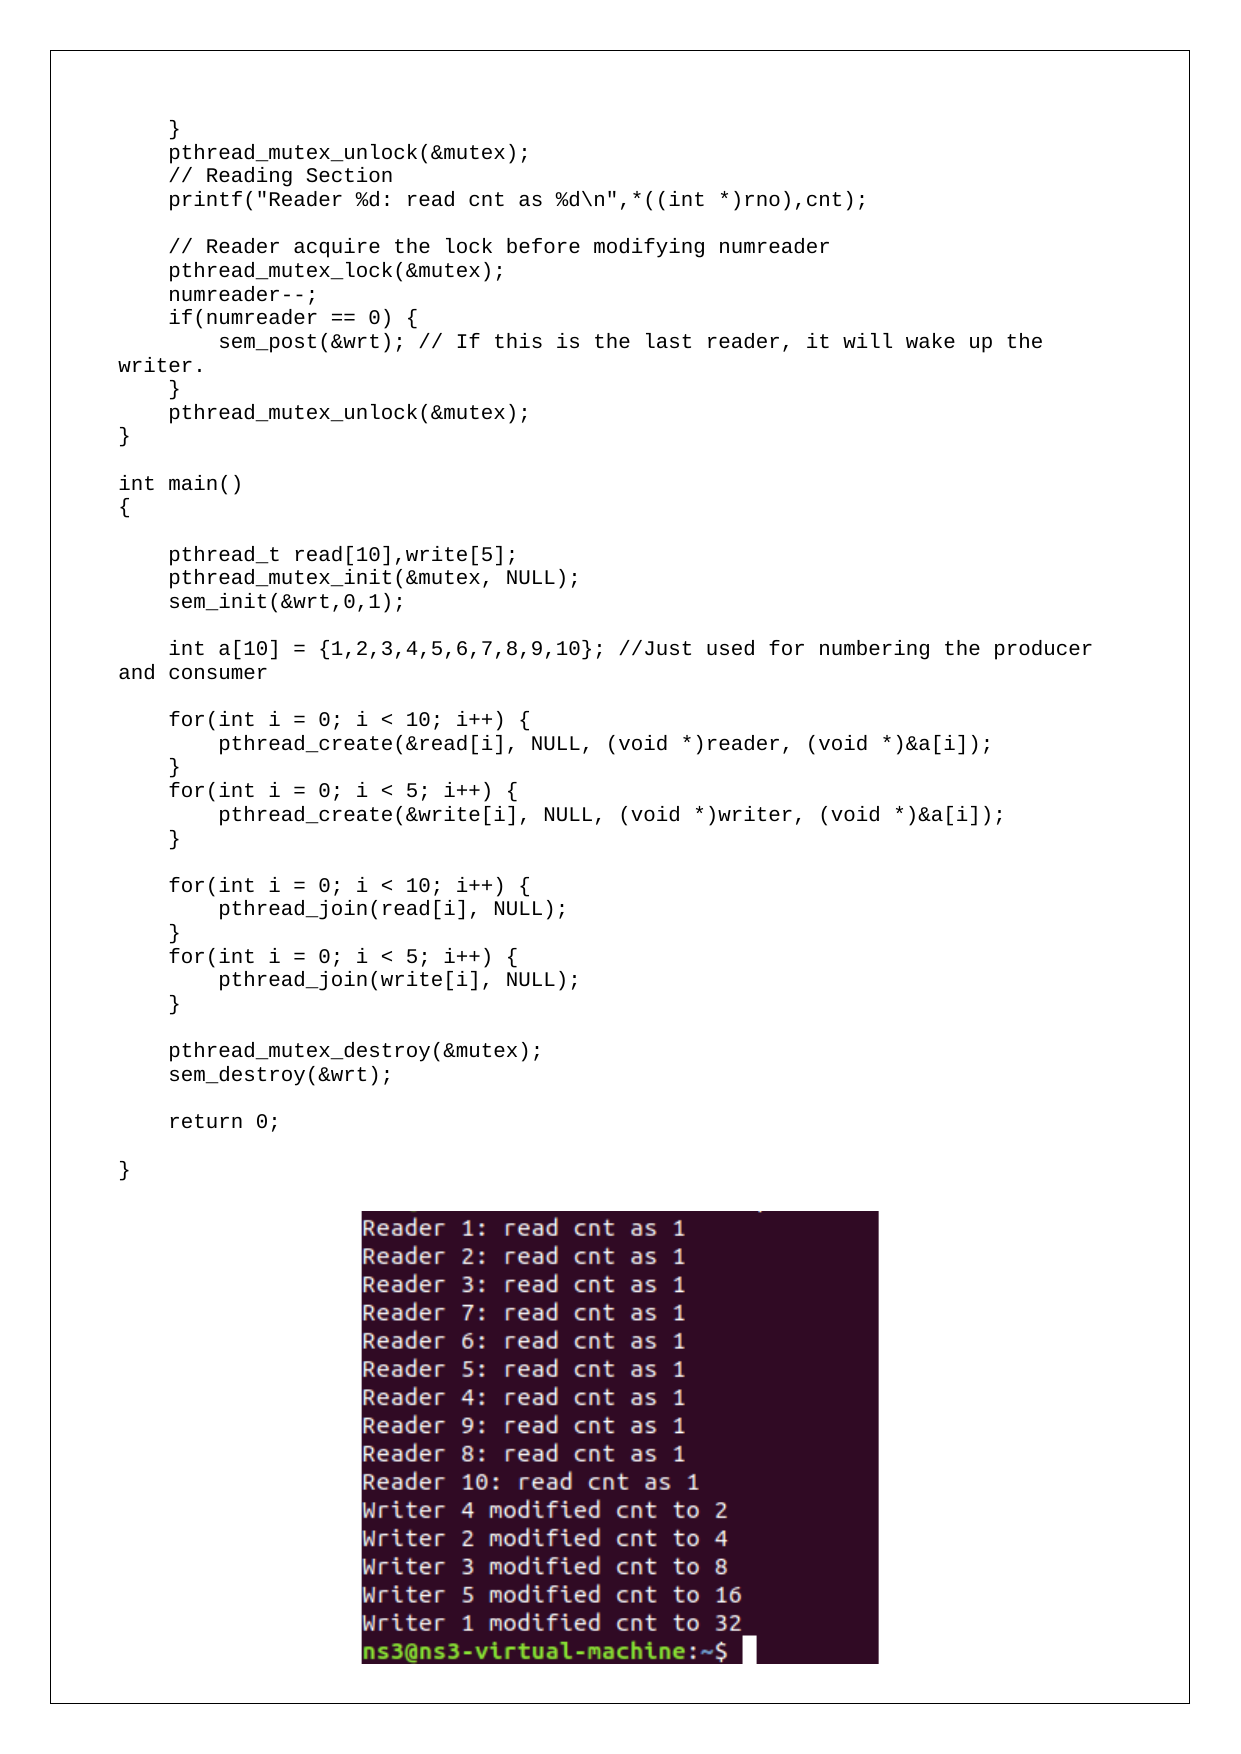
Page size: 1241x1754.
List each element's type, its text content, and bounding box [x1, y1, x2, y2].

text // Reader acquire the lock before modifying numreader [118, 236, 1122, 260]
text pthread_mutex_destroy(&mutex); [118, 1040, 1122, 1064]
text // Reading Section [118, 165, 1122, 189]
text return 0; [118, 1111, 1122, 1135]
text int a[10] = {1,2,3,4,5,6,7,8,9,10}; //Just used for numbering the producer and consumer [118, 638, 1122, 686]
text pthread_create(&write[i], NULL, (void *)writer, (void *)&a[i]); [118, 804, 1122, 827]
text if(numreader == 0) { [118, 307, 1122, 331]
text for(int i = 0; i < 10; i++) { [118, 709, 1122, 733]
text pthread_join(write[i], NULL); [118, 969, 1122, 993]
text sem_post(&wrt); // If this is the last reader, it will wake up the writer. [118, 331, 1122, 378]
text } [118, 757, 1122, 780]
text sem_destroy(&wrt); [118, 1064, 1122, 1088]
text { [118, 496, 1122, 520]
text pthread_t read[10],write[5]; [118, 544, 1122, 567]
text numreader--; [118, 284, 1122, 307]
text } [118, 426, 1122, 449]
text } [118, 118, 1122, 142]
text for(int i = 0; i < 10; i++) { [118, 875, 1122, 898]
text pthread_mutex_unlock(&mutex); [118, 402, 1122, 426]
text pthread_mutex_init(&mutex, NULL); [118, 567, 1122, 591]
text pthread_mutex_unlock(&mutex); [118, 142, 1122, 165]
text } [118, 1158, 1122, 1182]
text pthread_mutex_lock(&mutex); [118, 260, 1122, 284]
text } [118, 993, 1122, 1017]
text for(int i = 0; i < 5; i++) { [118, 946, 1122, 969]
text } [118, 378, 1122, 402]
text pthread_join(read[i], NULL); [118, 898, 1122, 922]
text } [118, 922, 1122, 946]
text printf("Reader %d: read cnt as %d\n",*((int *)rno),cnt); [118, 189, 1122, 213]
text int main() [118, 473, 1122, 496]
text pthread_create(&read[i], NULL, (void *)reader, (void *)&a[i]); [118, 733, 1122, 757]
text } [118, 827, 1122, 851]
text sem_init(&wrt,0,1); [118, 591, 1122, 615]
text for(int i = 0; i < 5; i++) { [118, 780, 1122, 804]
